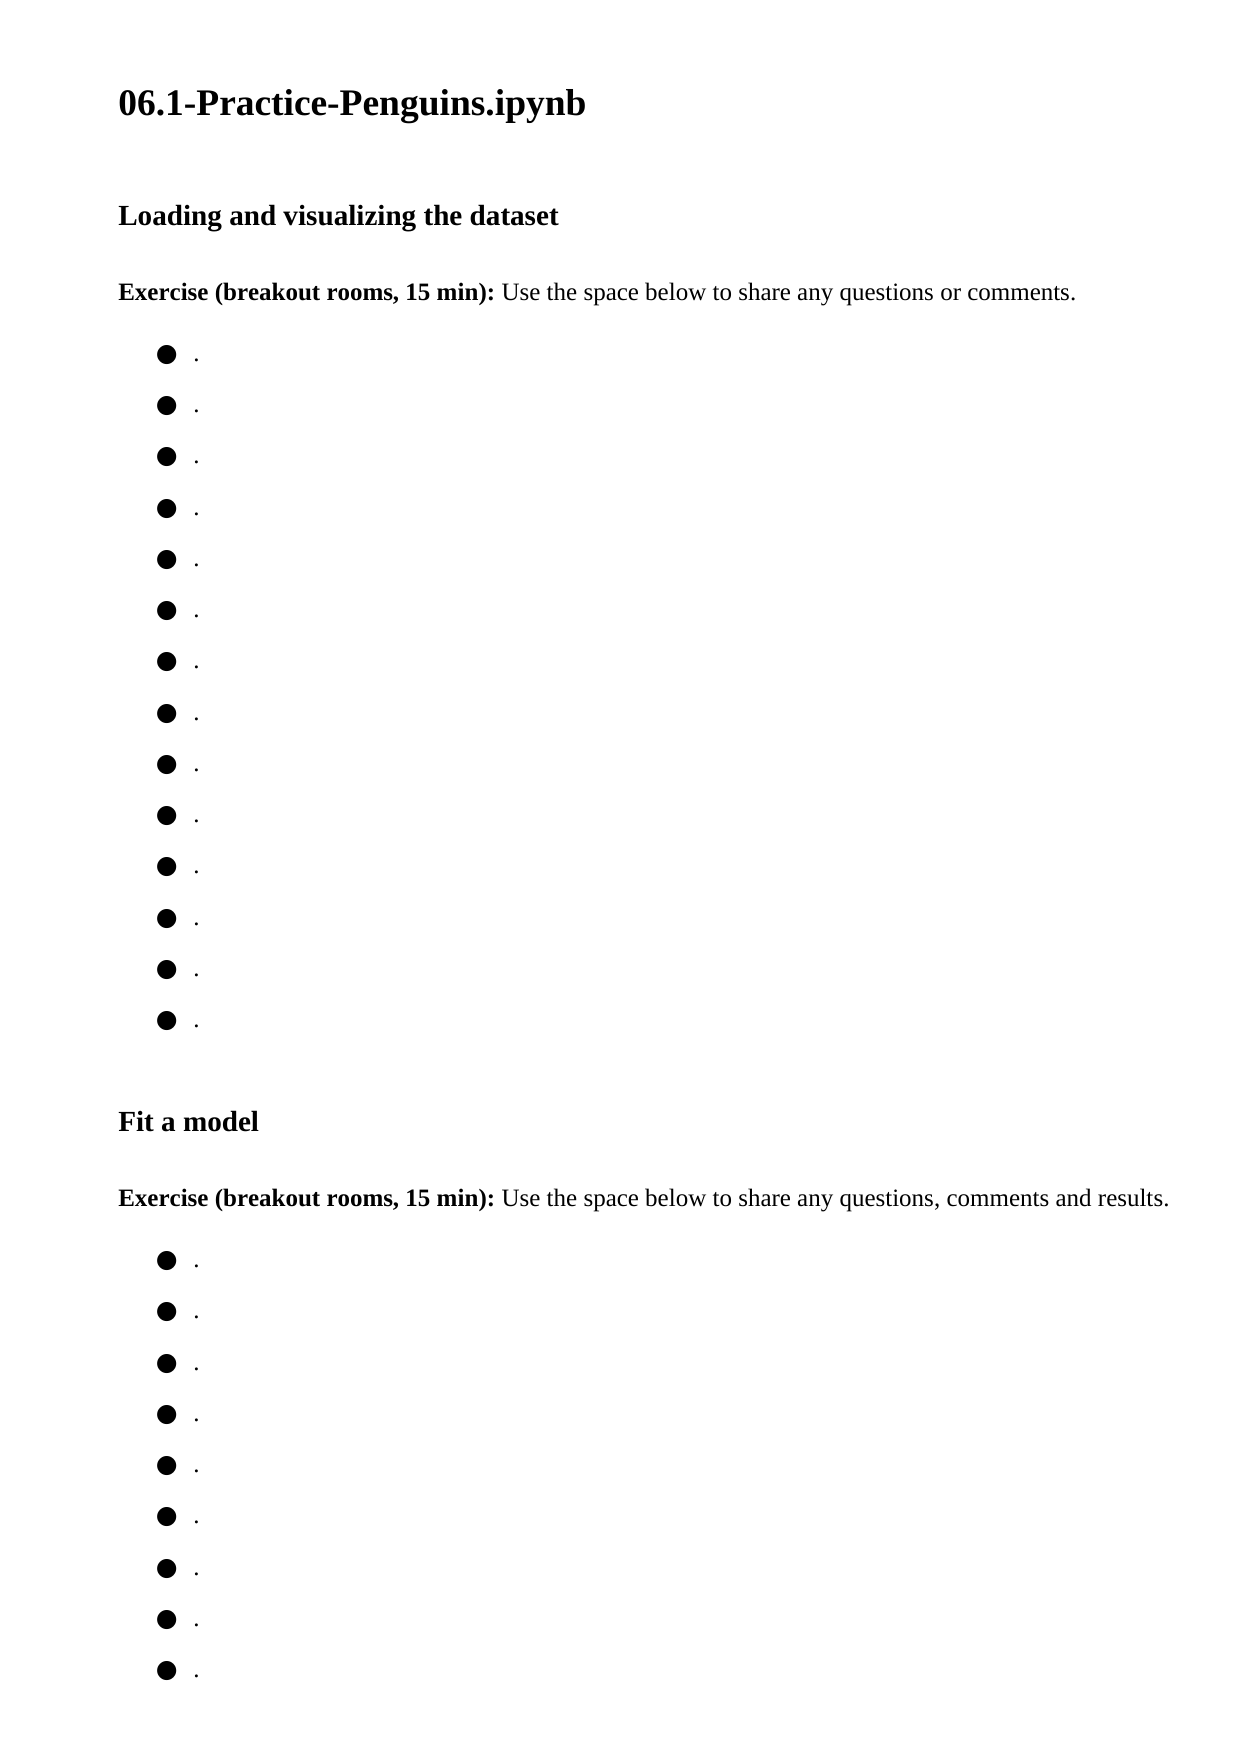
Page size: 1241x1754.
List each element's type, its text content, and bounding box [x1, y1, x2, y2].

list . [156, 888, 1181, 939]
list . [156, 1487, 1181, 1538]
list . [156, 1384, 1181, 1436]
list . [156, 324, 1181, 376]
text Exercise (breakout rooms, 15 min): Use the space below to share any questions, comments and results. [118, 1150, 1181, 1212]
text Exercise (breakout rooms, 15 min): Use the space below to share any questions or comments. [118, 244, 1181, 306]
list . [156, 683, 1181, 734]
subtitle Loading and visualizing the dataset [118, 198, 1181, 231]
list . [156, 427, 1181, 478]
list . [156, 939, 1181, 991]
list . [156, 1589, 1181, 1641]
list . [156, 1231, 1181, 1282]
list . [156, 1436, 1181, 1487]
list . [156, 1538, 1181, 1589]
list . [156, 632, 1181, 683]
list . [156, 529, 1181, 581]
list . [156, 1641, 1181, 1692]
list . [156, 1333, 1181, 1384]
list . [156, 478, 1181, 529]
list . [156, 991, 1181, 1042]
subtitle Fit a model [118, 1104, 1181, 1138]
list . [156, 837, 1181, 888]
list . [156, 734, 1181, 786]
list . [156, 786, 1181, 837]
list . [156, 581, 1181, 632]
subtitle 06.1-Practice-Penguins.ipynb [118, 80, 1181, 123]
list . [156, 376, 1181, 427]
list . [156, 1282, 1181, 1333]
